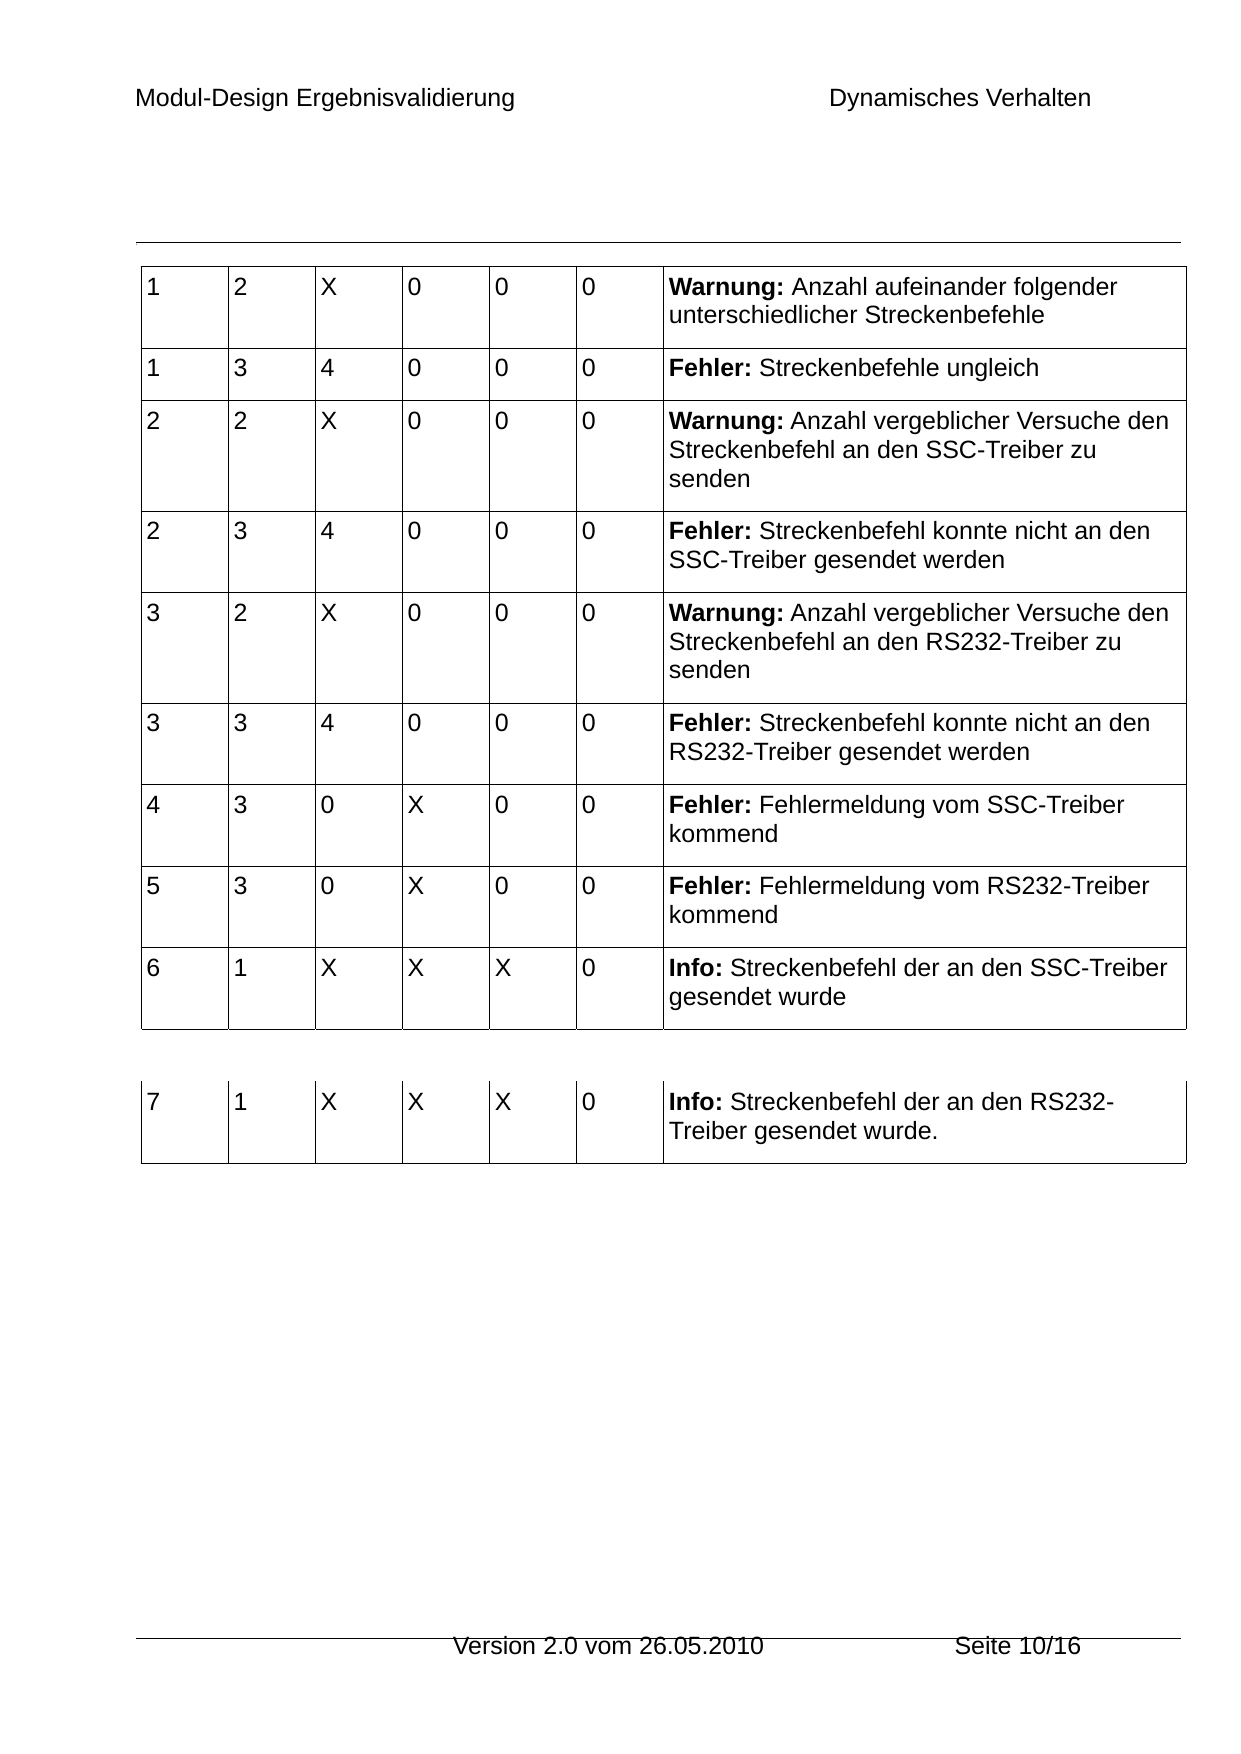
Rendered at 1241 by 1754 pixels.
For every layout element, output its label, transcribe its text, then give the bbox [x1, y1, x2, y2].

table_cell 0 [490, 267, 576, 347]
table_cell 0 [403, 349, 489, 400]
table_cell 0 [316, 785, 402, 866]
table_cell X [316, 593, 402, 702]
table_cell 0 [577, 512, 663, 592]
table_cell 0 [403, 267, 489, 347]
table_cell 0 [490, 349, 576, 400]
table_cell X [403, 785, 489, 866]
table_cell 1 [229, 1082, 315, 1163]
table_cell Fehler: Fehlermeldung vom RS232-Treiber kommend [664, 867, 1186, 947]
table_cell Warnung: Anzahl vergeblicher Versuche den Streckenbefehl an den SSC-Treiber zu senden [664, 401, 1186, 511]
table_cell Warnung: Anzahl aufeinander folgender unterschiedlicher Streckenbefehle [664, 267, 1186, 347]
table_cell [316, 1030, 402, 1081]
table_cell 0 [403, 593, 489, 702]
table_cell 0 [577, 704, 663, 784]
table_cell [490, 1030, 576, 1081]
table_cell 4 [316, 512, 402, 592]
table_cell 1 [229, 948, 315, 1029]
table_cell Info: Streckenbefehl der an den SSC-Treiber gesendet wurde [664, 948, 1186, 1029]
table_cell 3 [142, 704, 228, 784]
table_cell 0 [490, 867, 576, 947]
table_cell 0 [577, 349, 663, 400]
table_cell 0 [490, 785, 576, 866]
table_cell 0 [490, 401, 576, 511]
table_cell 4 [142, 785, 228, 866]
table_cell Fehler: Streckenbefehle ungleich [664, 349, 1186, 400]
table_cell 3 [142, 593, 228, 702]
table_cell 0 [490, 704, 576, 784]
table_cell [577, 1030, 663, 1081]
table_cell 0 [490, 593, 576, 702]
table_cell X [490, 1082, 576, 1163]
table_cell 0 [577, 948, 663, 1029]
table_cell 1 [142, 267, 228, 347]
table_cell [229, 1030, 315, 1081]
table_cell Info: Streckenbefehl der an den RS232-Treiber gesendet wurde. [664, 1082, 1186, 1163]
table_cell [403, 1030, 489, 1081]
table_cell [142, 1030, 228, 1081]
table_cell 3 [229, 704, 315, 784]
table_cell X [316, 401, 402, 511]
table_cell 0 [403, 512, 489, 592]
table_cell 2 [229, 593, 315, 702]
table_cell X [403, 1082, 489, 1163]
table_cell 0 [403, 401, 489, 511]
table_cell 0 [403, 704, 489, 784]
table_cell 3 [229, 785, 315, 866]
table_cell 4 [316, 349, 402, 400]
table_cell Fehler: Streckenbefehl konnte nicht an den SSC-Treiber gesendet werden [664, 512, 1186, 592]
table_cell 0 [577, 593, 663, 702]
table_cell 0 [577, 401, 663, 511]
table_cell X [316, 267, 402, 347]
table_cell Fehler: Streckenbefehl konnte nicht an den RS232-Treiber gesendet werden [664, 704, 1186, 784]
table_cell Warnung: Anzahl vergeblicher Versuche den Streckenbefehl an den RS232-Treiber zu senden [664, 593, 1186, 702]
table_cell 4 [316, 704, 402, 784]
table_cell 5 [142, 867, 228, 947]
table_cell 3 [229, 512, 315, 592]
table_cell 0 [577, 1082, 663, 1163]
table_cell 3 [229, 867, 315, 947]
table_cell 6 [142, 948, 228, 1029]
table_cell 0 [577, 267, 663, 347]
table_cell 0 [490, 512, 576, 592]
table_cell 2 [142, 401, 228, 511]
table_cell X [316, 948, 402, 1029]
table_cell 0 [577, 867, 663, 947]
table_cell 2 [142, 512, 228, 592]
table_cell X [403, 948, 489, 1029]
table_cell X [316, 1082, 402, 1163]
table_cell 7 [142, 1082, 228, 1163]
table_cell [664, 1030, 1186, 1081]
table_cell 3 [229, 349, 315, 400]
table_cell 1 [142, 349, 228, 400]
table_cell 2 [229, 267, 315, 347]
table_cell Fehler: Fehlermeldung vom SSC-Treiber kommend [664, 785, 1186, 866]
table_cell X [490, 948, 576, 1029]
table_cell X [403, 867, 489, 947]
table_cell 0 [577, 785, 663, 866]
table_cell 0 [316, 867, 402, 947]
table_cell 2 [229, 401, 315, 511]
